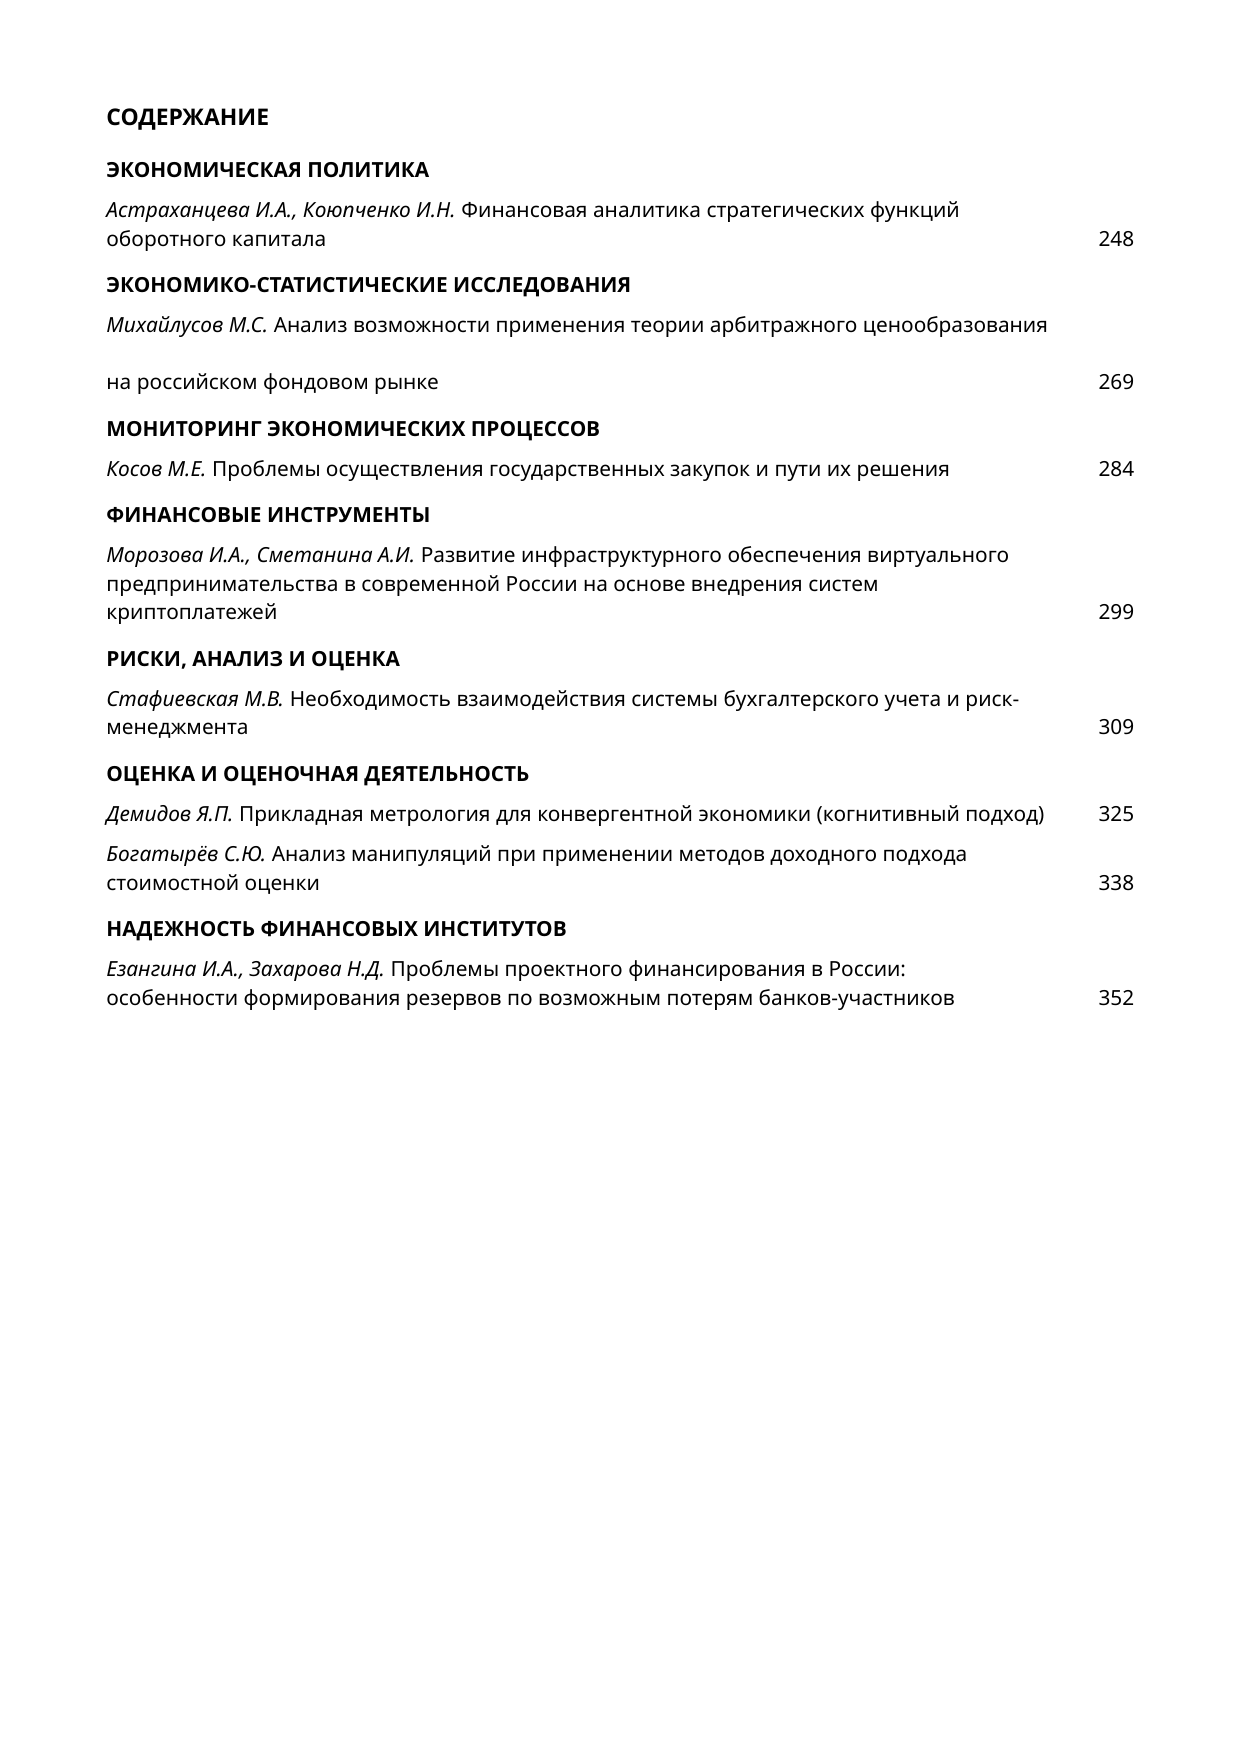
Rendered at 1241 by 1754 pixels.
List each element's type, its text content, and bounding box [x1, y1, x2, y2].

table_cell 338 [1051, 834, 1134, 902]
table_cell Косов М.Е. Проблемы осуществления государственных закупок и пути их решения [106, 448, 1051, 488]
table_cell 325 [1051, 793, 1134, 833]
table_cell Морозова И.А., Сметанина А.И. Развитие инфраструктурного обеспечения виртуального предпринимательства в современной России на основе внедрения систем криптоплатежей [106, 535, 1051, 632]
table_cell 284 [1051, 448, 1134, 488]
table_header ЭКОНОМИЧЕСКАЯ ПОЛИТИКА [106, 144, 1134, 190]
table_cell Езангина И.А., Захарова Н.Д. Проблемы проектного финансирования в России: особенности формирования резервов по возможным потерям банков-участников [106, 949, 1051, 1017]
table_cell 352 [1051, 949, 1134, 1017]
table_cell РИСКИ, АНАЛИЗ И ОЦЕНКА [106, 632, 1134, 678]
table_cell ФИНАНСОВЫЕ ИНСТРУМЕНТЫ [106, 489, 1134, 535]
table_cell 248 [1051, 190, 1134, 258]
table_cell ОЦЕНКА И ОЦЕНОЧНАЯ ДЕЯТЕЛЬНОСТЬ [106, 747, 1134, 793]
table_cell Стафиевская М.В. Необходимость взаимодействия системы бухгалтерского учета и риск-менеджмента [106, 678, 1051, 747]
table_cell 299 [1051, 535, 1134, 632]
table_cell Богатырёв С.Ю. Анализ манипуляций при применении методов доходного подхода стоимостной оценки [106, 834, 1051, 902]
table_cell ЭКОНОМИКО-СТАТИСТИЧЕСКИЕ ИССЛЕДОВАНИЯ [106, 259, 1134, 305]
table_cell 309 [1051, 678, 1134, 747]
table_cell 269 [1051, 305, 1134, 402]
subtitle СОДЕРЖАНИЕ [106, 100, 1134, 132]
table_cell Астраханцева И.А., Коюпченко И.Н. Финансовая аналитика стратегических функций оборотного капитала [106, 190, 1051, 258]
table_cell НАДЕЖНОСТЬ ФИНАНСОВЫХ ИНСТИТУТОВ [106, 902, 1134, 948]
table_cell МОНИТОРИНГ ЭКОНОМИЧЕСКИХ ПРОЦЕССОВ [106, 402, 1134, 448]
table_cell Михайлусов М.С. Анализ возможности применения теории арбитражного ценообразования на российском фондовом рынке [106, 305, 1051, 402]
table_cell Демидов Я.П. Прикладная метрология для конвергентной экономики (когнитивный подход) [106, 793, 1051, 833]
